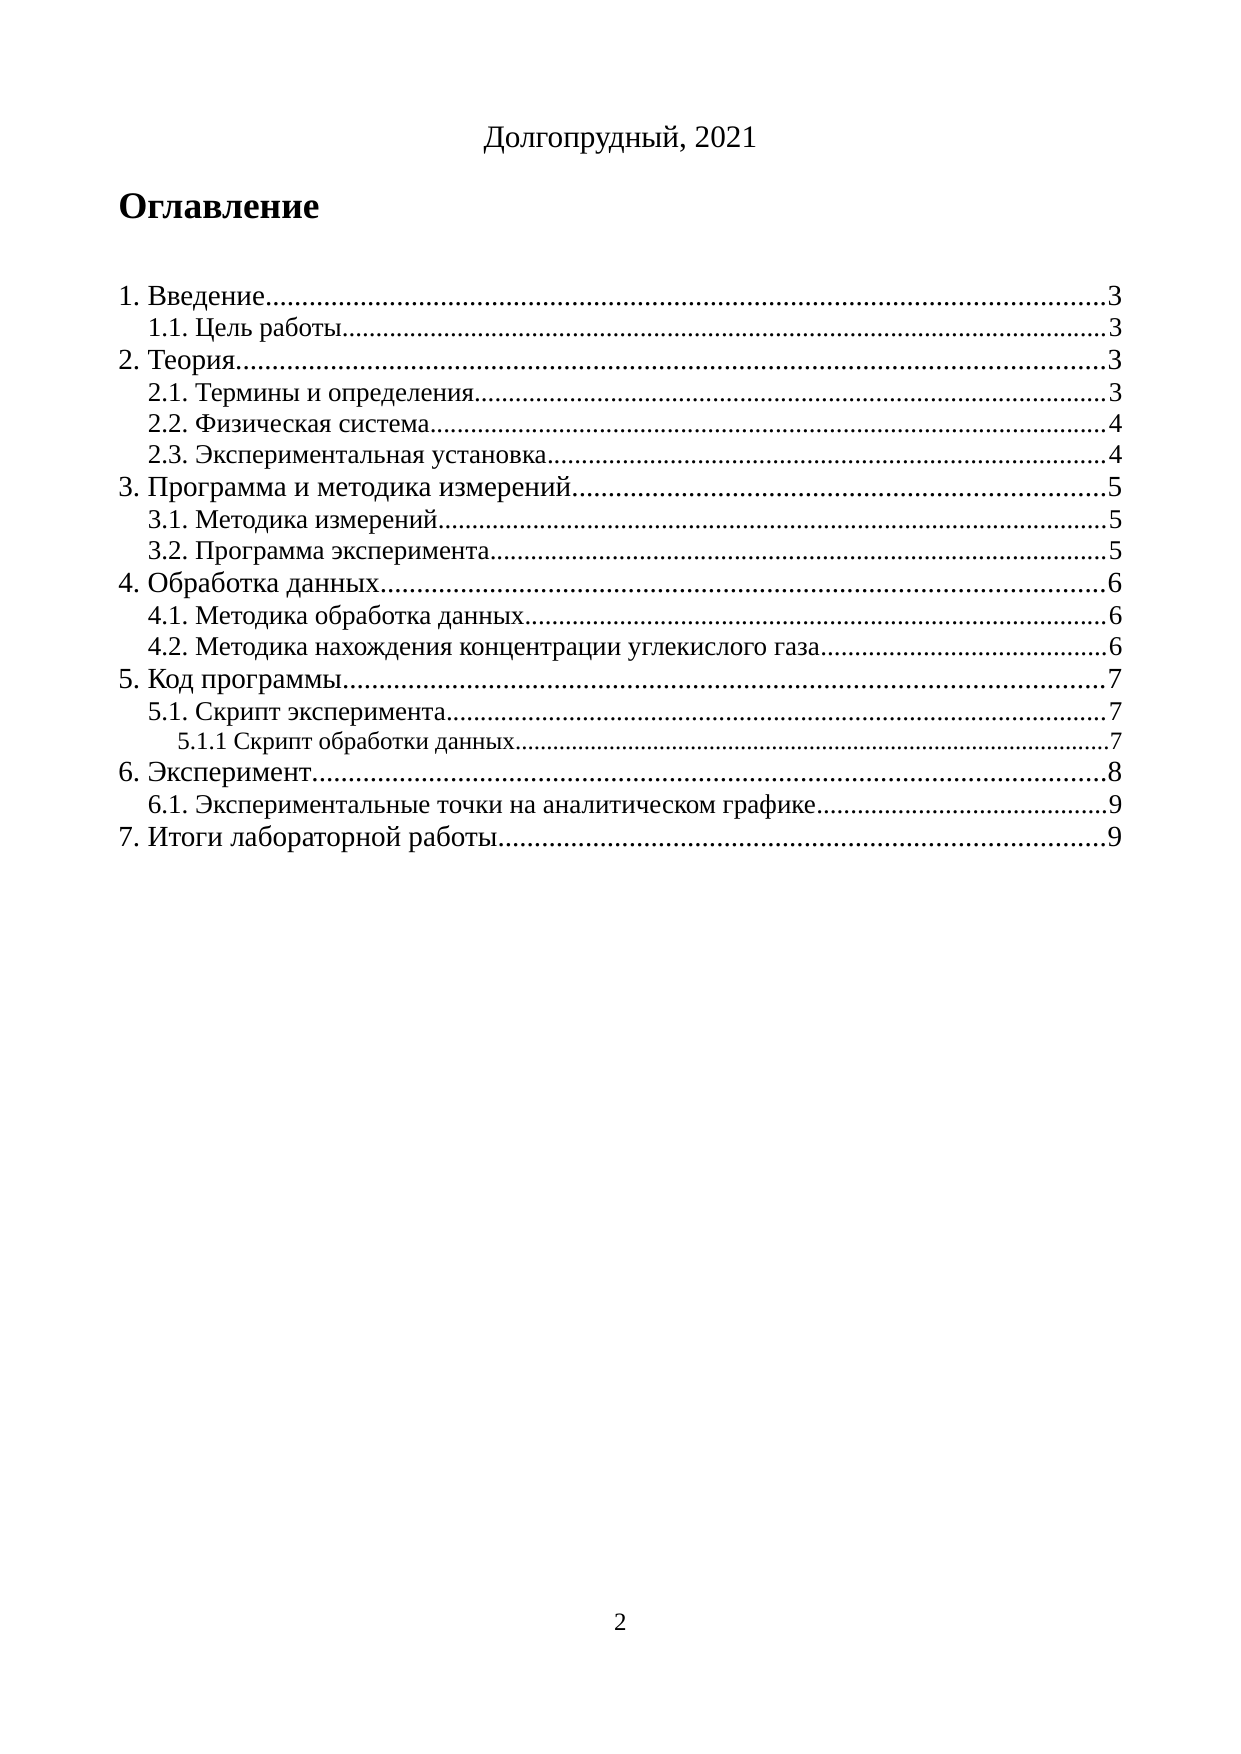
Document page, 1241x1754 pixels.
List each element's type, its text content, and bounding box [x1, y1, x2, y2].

text 5. Код программы 7 [118, 661, 1122, 694]
text 7. Итоги лабораторной работы 9 [118, 819, 1122, 853]
text 1.1. Цель работы 3 [148, 311, 1122, 342]
text Долгопрудный, 2021 [118, 118, 1122, 154]
text 3.2. Программа эксперимента 5 [148, 534, 1122, 565]
text 6.1. Экспериментальные точки на аналитическом графике 9 [148, 788, 1122, 819]
text 3. Программа и методика измерений 5 [118, 469, 1122, 503]
text 4. Обработка данных 6 [118, 565, 1122, 599]
text 2. Теория 3 [118, 342, 1122, 376]
text 5.1.1 Скрипт обработки данных 7 [177, 726, 1122, 754]
text 2.3. Экспериментальная установка 4 [148, 438, 1122, 469]
text 3.1. Методика измерений 5 [148, 503, 1122, 534]
text 2.1. Термины и определения 3 [148, 376, 1122, 407]
subtitle Оглавление [118, 183, 1122, 227]
text 4.1. Методика обработка данных 6 [148, 599, 1122, 630]
text 1. Введение 3 [118, 278, 1122, 311]
text 5.1. Скрипт эксперимента 7 [148, 694, 1122, 726]
text 4.2. Методика нахождения концентрации углекислого газа 6 [148, 630, 1122, 661]
text 6. Эксперимент 8 [118, 754, 1122, 788]
text 2.2. Физическая система 4 [148, 407, 1122, 438]
